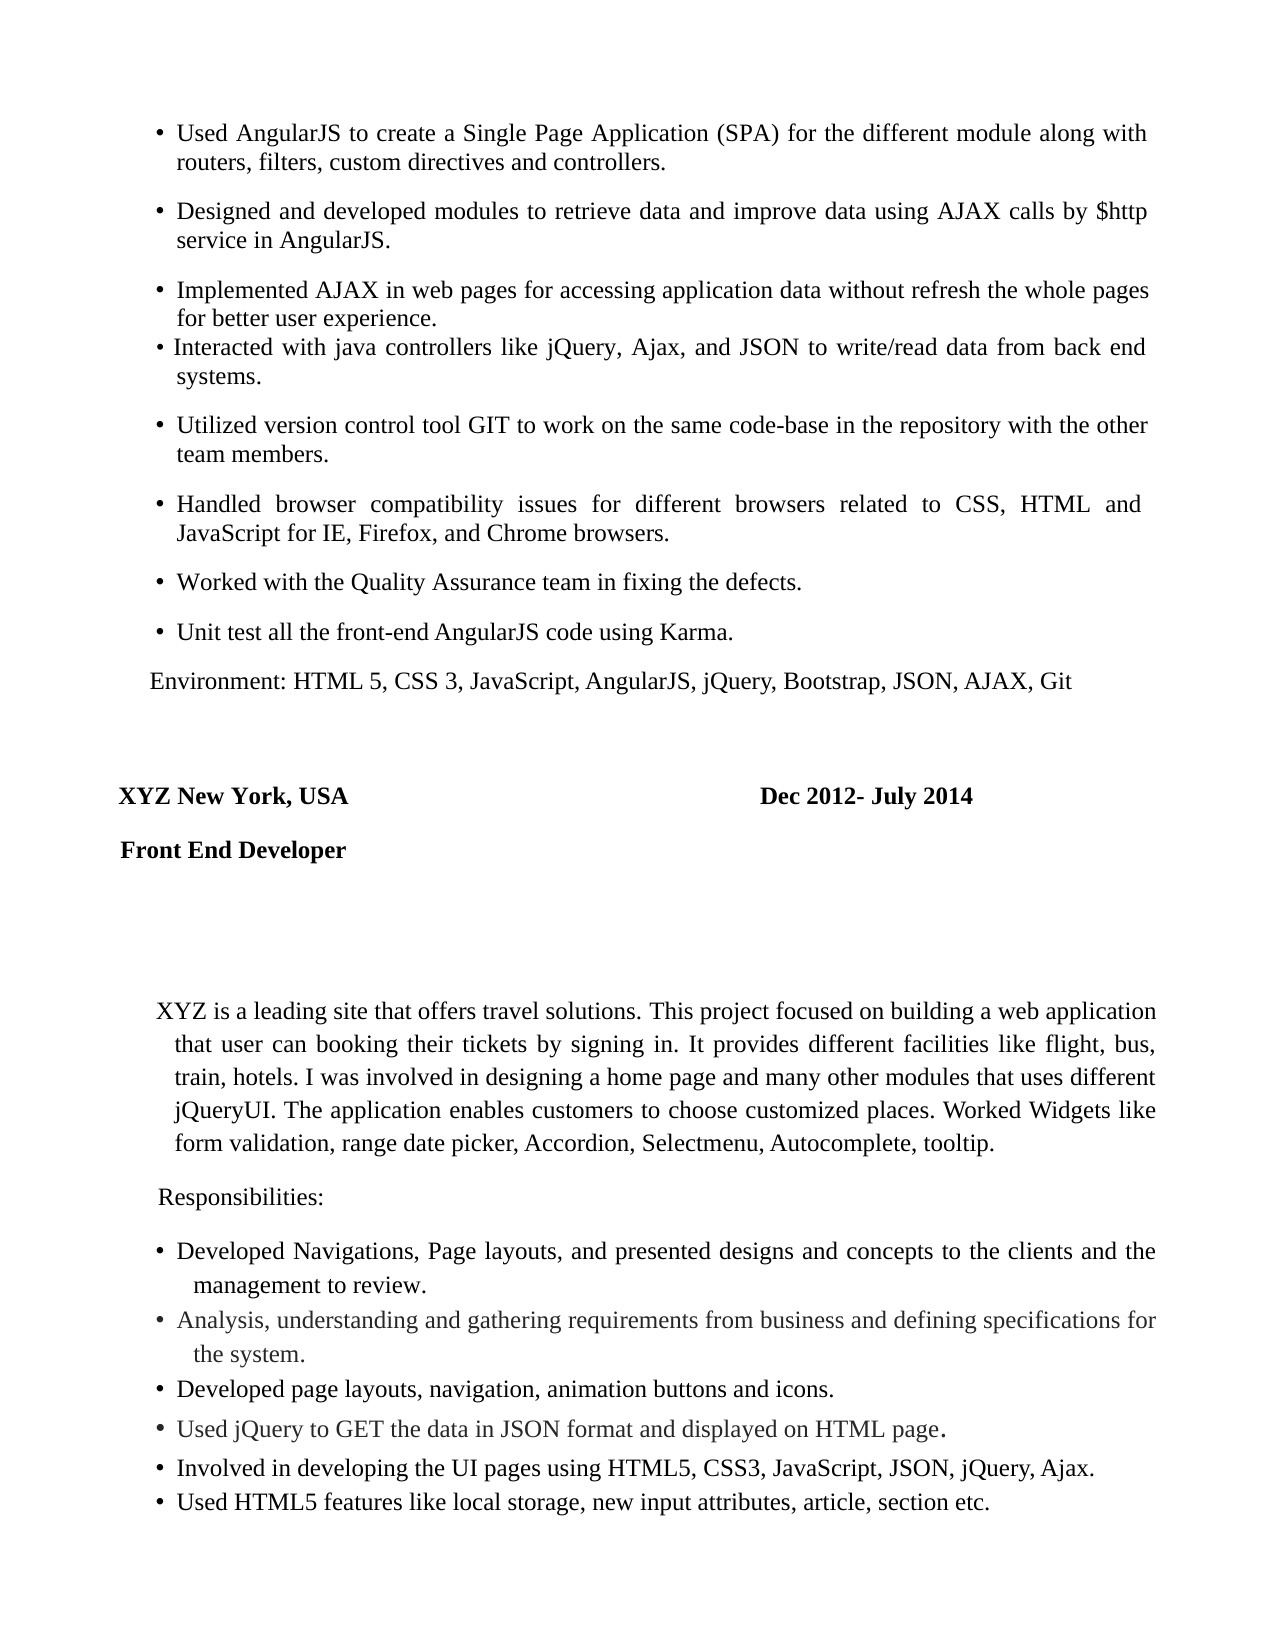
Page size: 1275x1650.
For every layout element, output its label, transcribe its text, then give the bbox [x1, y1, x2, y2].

list Involved in developing the UI pages using HTML5, CSS3, JavaScript, JSON, jQuery, Ajax. [156, 1453, 1157, 1481]
list Utilized version control tool GIT to work on the same code-base in the repository with the other team members. [156, 411, 1157, 468]
list Worked with the Quality Assurance team in fixing the defects. [156, 567, 1157, 596]
list Developed page layouts, navigation, animation buttons and icons. [156, 1374, 1157, 1403]
list Used AngularJS to create a Single Page Application (SPA) for the different module along with routers, filters, custom directives and controllers. [156, 118, 1157, 176]
text XYZ New York, USA Dec 2012- July 2014 [118, 781, 1157, 810]
text XYZ is a leading site that offers travel solutions. This project focused on building a web application that user can booking their tickets by signing in. It provides different facilities like flight, bus, train, hotels. I was involved in designing a home page and many other modules that uses different jQueryUI. The application enables customers to choose customized places. Worked Widgets like form validation, range date picker, Accordion, Selectmenu, Autocomplete, tooltip. [118, 996, 1157, 1157]
list Implemented AJAX in web pages for accessing application data without refresh the whole pages for better user experience. • Interacted with java controllers like jQuery, Ajax, and JSON to write/read data from back end systems. [156, 275, 1157, 390]
list Analysis, understanding and gathering requirements from business and defining specifications for the system. [156, 1305, 1157, 1368]
list Used jQuery to GET the data in JSON format and displayed on HTML page. [156, 1408, 1157, 1445]
list Developed Navigations, Page layouts, and presented designs and concepts to the clients and the management to review. [156, 1236, 1157, 1299]
list Handled browser compatibility issues for different browsers related to CSS, HTML and JavaScript for IE, Firefox, and Chrome browsers. [156, 489, 1157, 546]
list Designed and developed modules to retrieve data and improve data using AJAX calls by $http service in AngularJS. [156, 196, 1157, 254]
list Used HTML5 features like local storage, new input attributes, article, section etc. [156, 1487, 1157, 1516]
text Front End Developer [118, 835, 1157, 863]
text Responsibilities: [118, 1182, 1157, 1211]
list Environment: HTML 5, CSS 3, JavaScript, AngularJS, jQuery, Bootstrap, JSON, AJAX, Git [118, 666, 1157, 695]
list Unit test all the front-end AngularJS code using Karma. [156, 617, 1157, 646]
